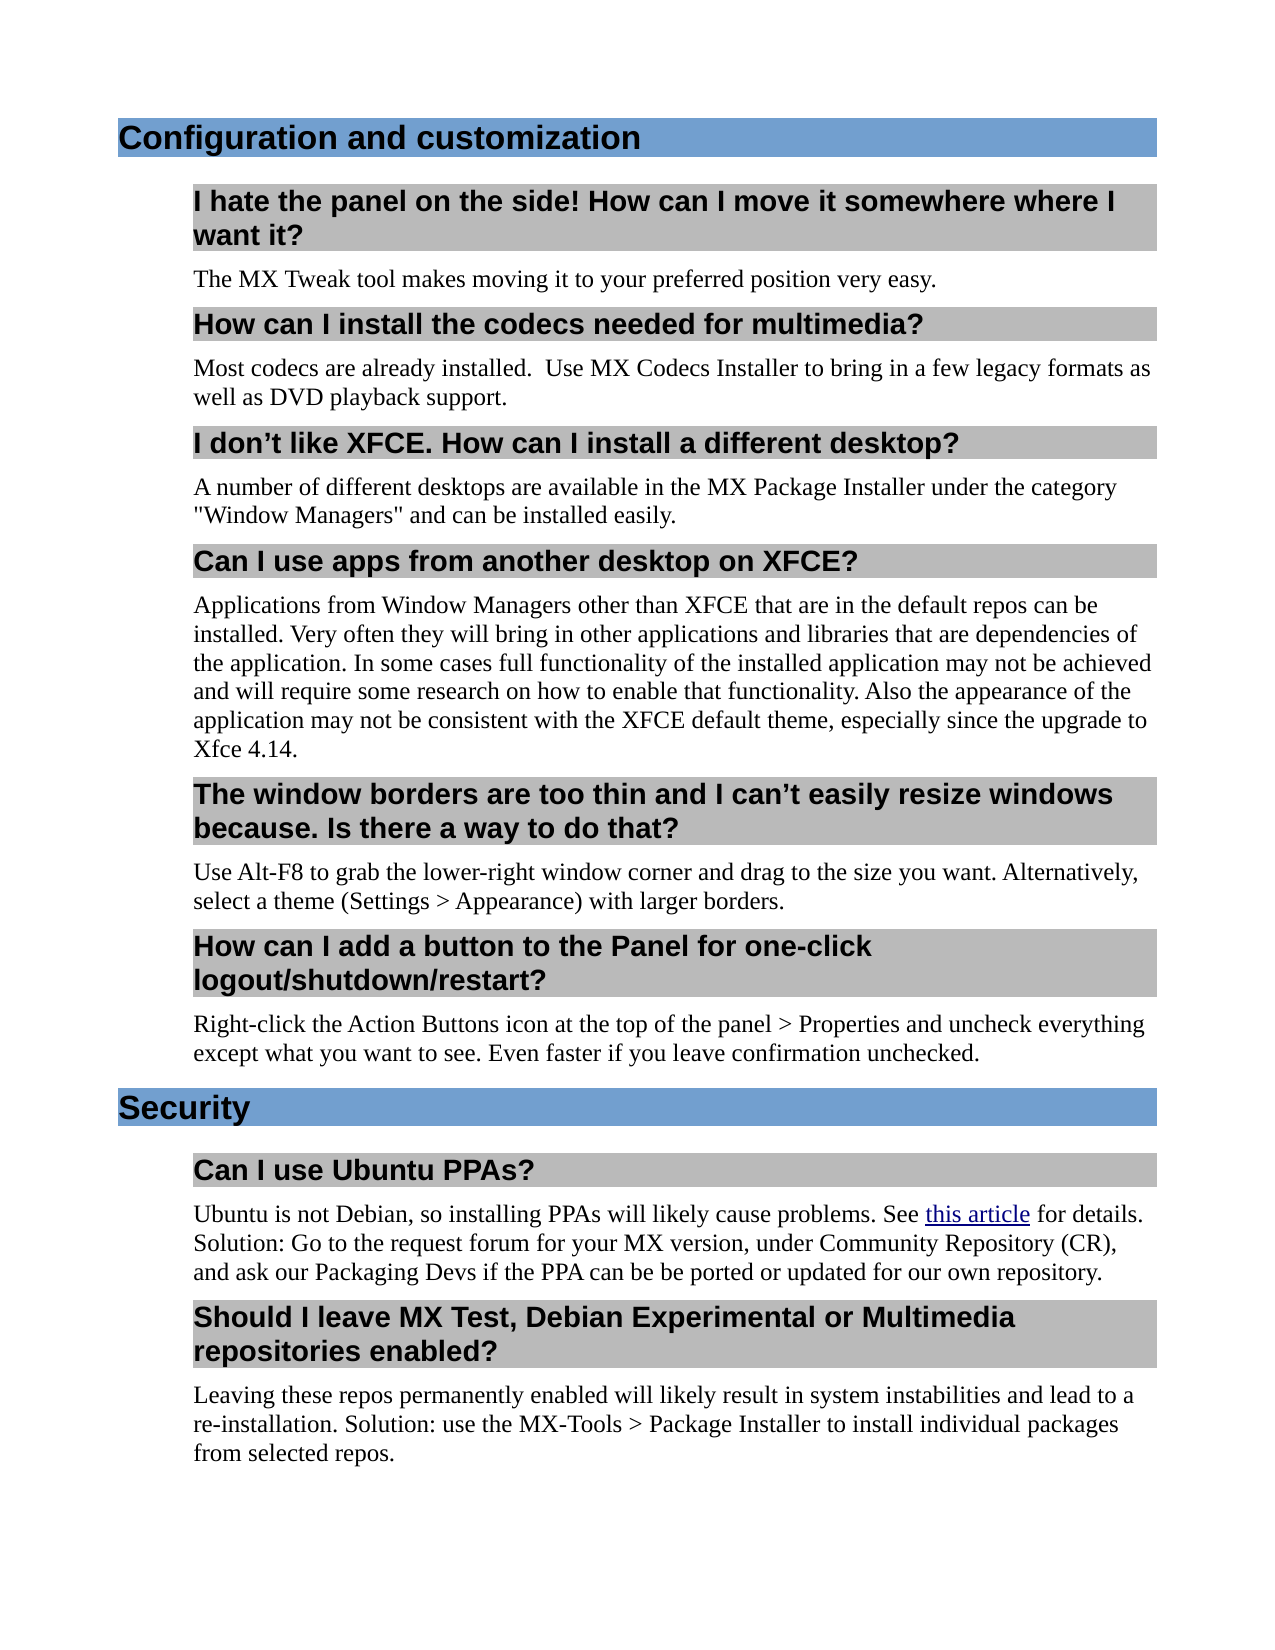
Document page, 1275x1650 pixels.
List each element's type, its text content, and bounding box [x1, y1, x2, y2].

text Leaving these repos permanently enabled will likely result in system instabilities and lead to a re-installation. Solution: use the MX-Tools > Package Installer to install individual packages from selected repos. [193, 1380, 1157, 1467]
text The MX Tweak tool makes moving it to your preferred position very easy. [193, 264, 1157, 293]
subtitle Can I use apps from another desktop on XFCE? [193, 544, 1157, 578]
subtitle I hate the panel on the side! How can I move it somewhere where I want it? [193, 184, 1157, 251]
text Right-click the Action Buttons icon at the top of the panel > Properties and uncheck everything except what you want to see. Even faster if you leave confirmation unchecked. [193, 1009, 1157, 1067]
subtitle Can I use Ubuntu PPAs? [193, 1153, 1157, 1187]
subtitle Configuration and customization [118, 118, 1157, 157]
subtitle How can I add a button to the Panel for one-click logout/shutdown/restart? [193, 929, 1157, 997]
subtitle Should I leave MX Test, Debian Experimental or Multimedia repositories enabled? [193, 1300, 1157, 1368]
text Use Alt-F8 to grab the lower-right window corner and drag to the size you want. Alternatively, select a theme (Settings > Appearance) with larger borders. [193, 857, 1157, 915]
text A number of different desktops are available in the MX Package Installer under the category "Window Managers" and can be installed easily. [193, 472, 1157, 529]
text Applications from Window Managers other than XFCE that are in the default repos can be installed. Very often they will bring in other applications and libraries that are dependencies of the application. In some cases full functionality of the installed application may not be achieved and will require some research on how to enable that functionality. Also the appearance of the application may not be consistent with the XFCE default theme, especially since the upgrade to Xfce 4.14. [193, 590, 1157, 763]
text Most codecs are already installed. Use MX Codecs Installer to bring in a few legacy formats as well as DVD playback support. [193, 353, 1157, 411]
subtitle The window borders are too thin and I can’t easily resize windows because. Is there a way to do that? [193, 777, 1157, 845]
text Ubuntu is not Debian, so installing PPAs will likely cause problems. See this article for details. Solution: Go to the request forum for your MX version, under Community Repository (CR), and ask our Packaging Devs if the PPA can be be ported or updated for our own repository. [193, 1199, 1157, 1286]
subtitle How can I install the codecs needed for multimedia? [193, 307, 1157, 341]
subtitle I don’t like XFCE. How can I install a different desktop? [193, 426, 1157, 459]
subtitle Security [118, 1088, 1157, 1126]
